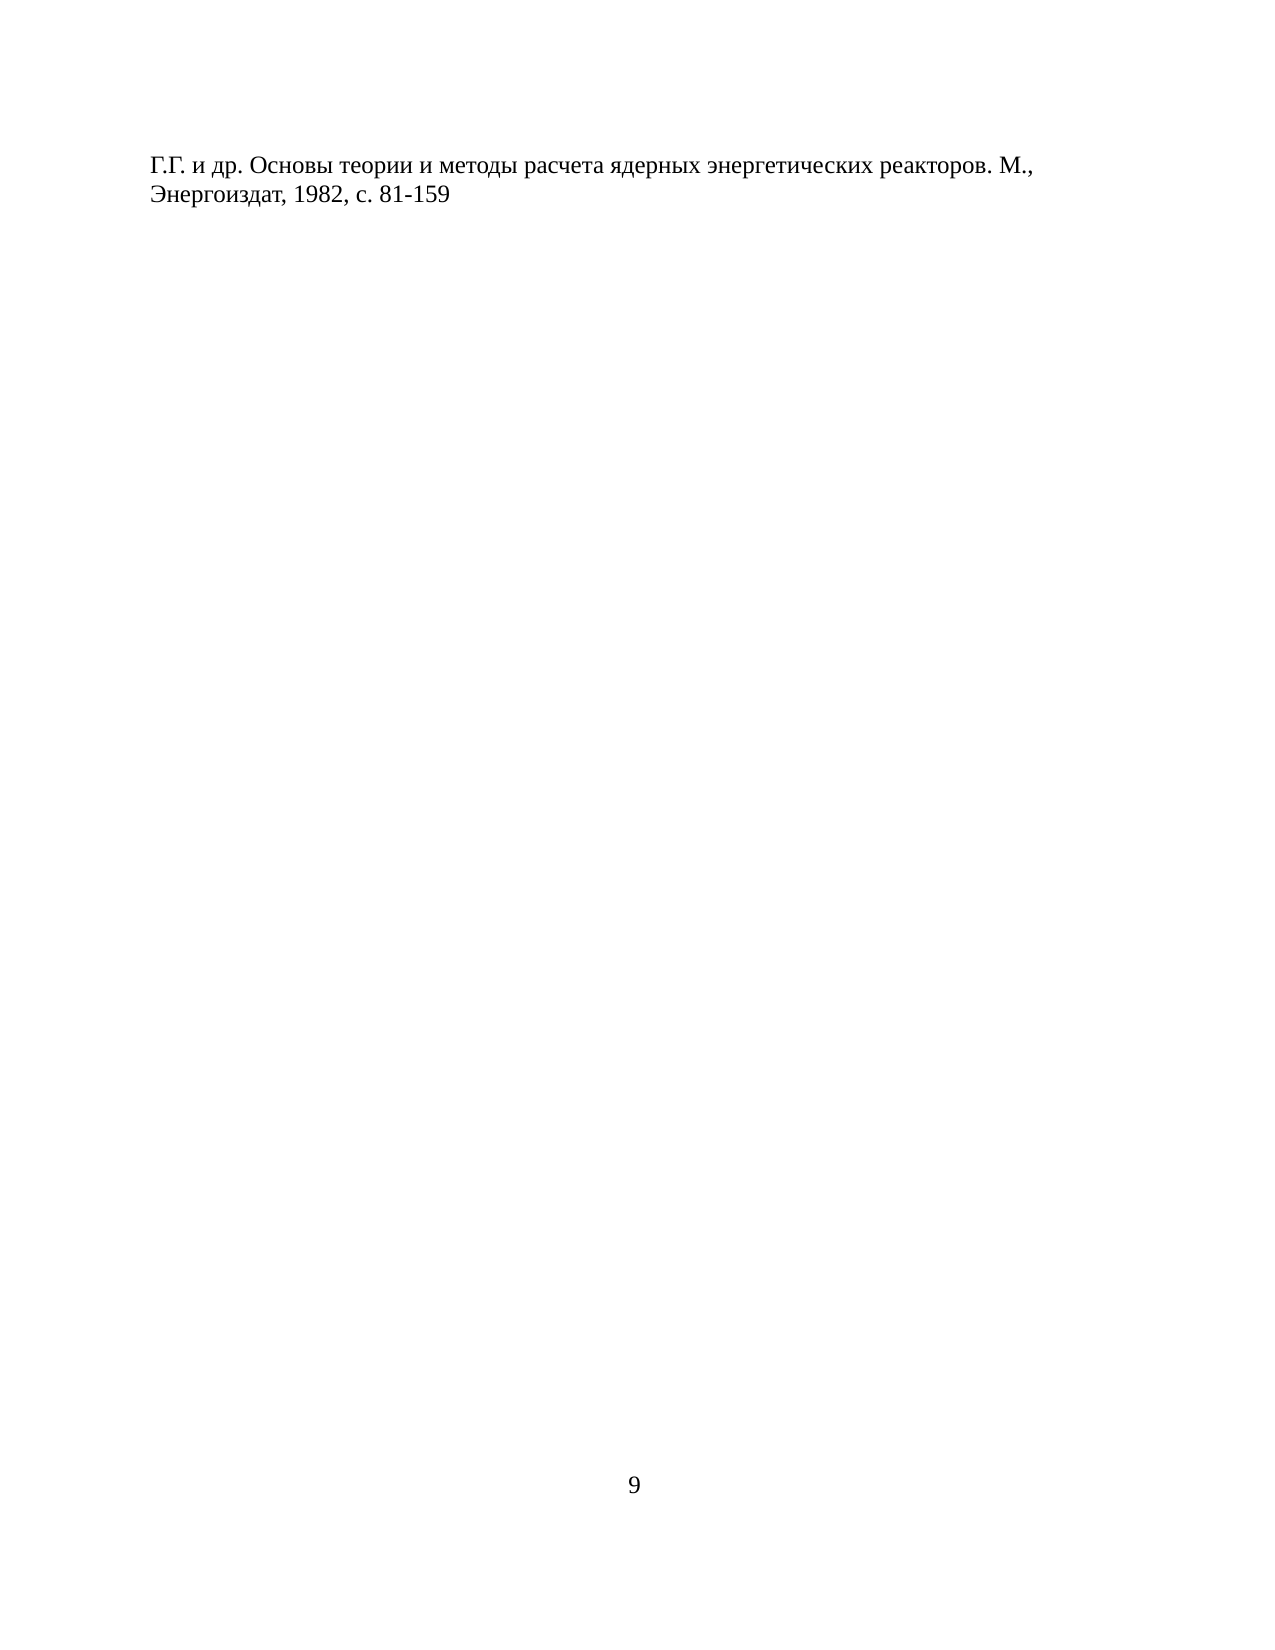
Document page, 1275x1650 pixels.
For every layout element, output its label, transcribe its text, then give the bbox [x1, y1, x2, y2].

text Г.Г. и др. Основы теории и методы расчета ядерных энергетических реакторов. М., Энергоиздат, 1982, с. 81-159 [150, 150, 1125, 207]
